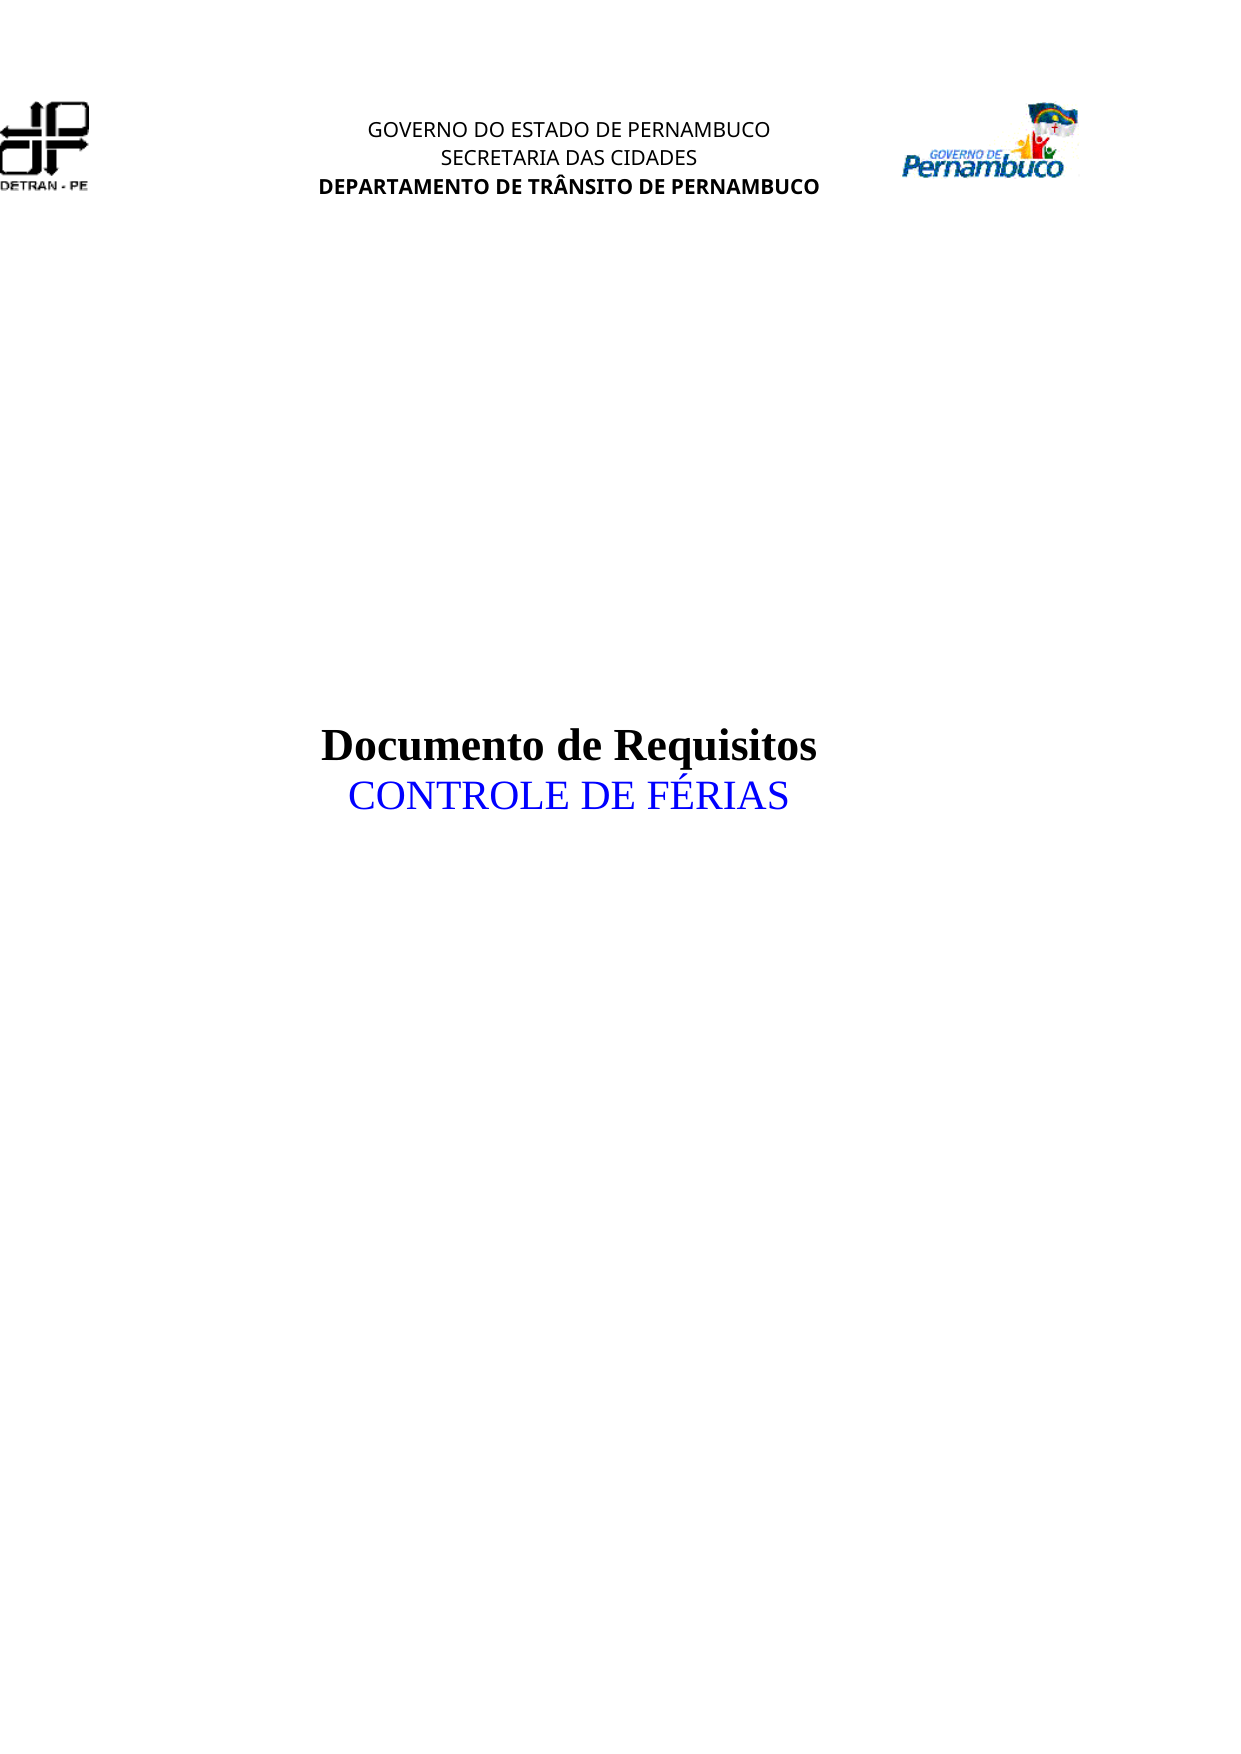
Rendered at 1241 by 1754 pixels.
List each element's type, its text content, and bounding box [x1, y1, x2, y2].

picture [900, 101, 1080, 186]
text CONTROLE DE FÉRIAS [75, 771, 1063, 818]
text Documento de Requisitos [75, 718, 1063, 771]
